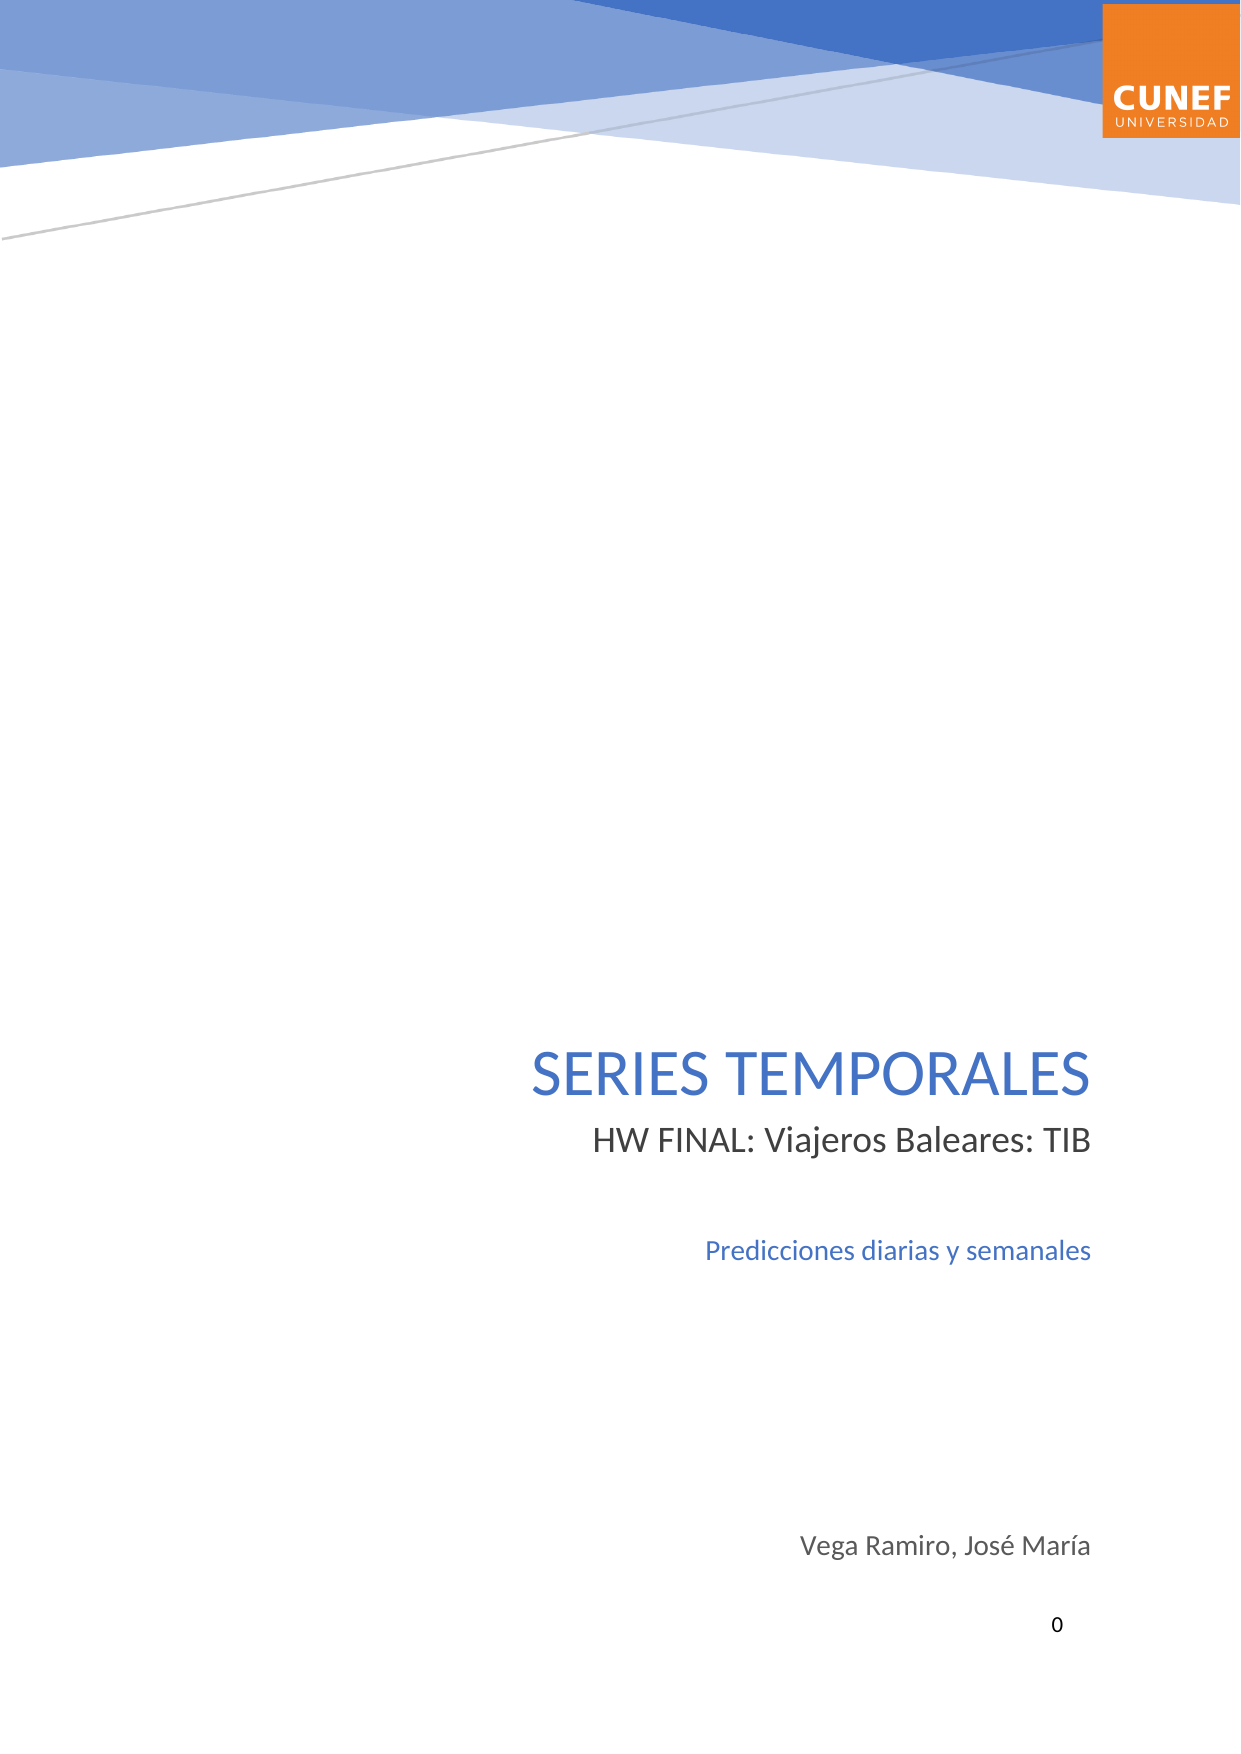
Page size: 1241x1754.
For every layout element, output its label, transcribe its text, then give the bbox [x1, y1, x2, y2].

text Predicciones diarias y semanales [373, 1232, 1091, 1268]
text Vega Ramiro, José María [373, 1527, 1091, 1562]
text HW FINAL: Viajeros Baleares: TIB [373, 1116, 1091, 1162]
text Series Temporales [373, 1030, 1091, 1112]
